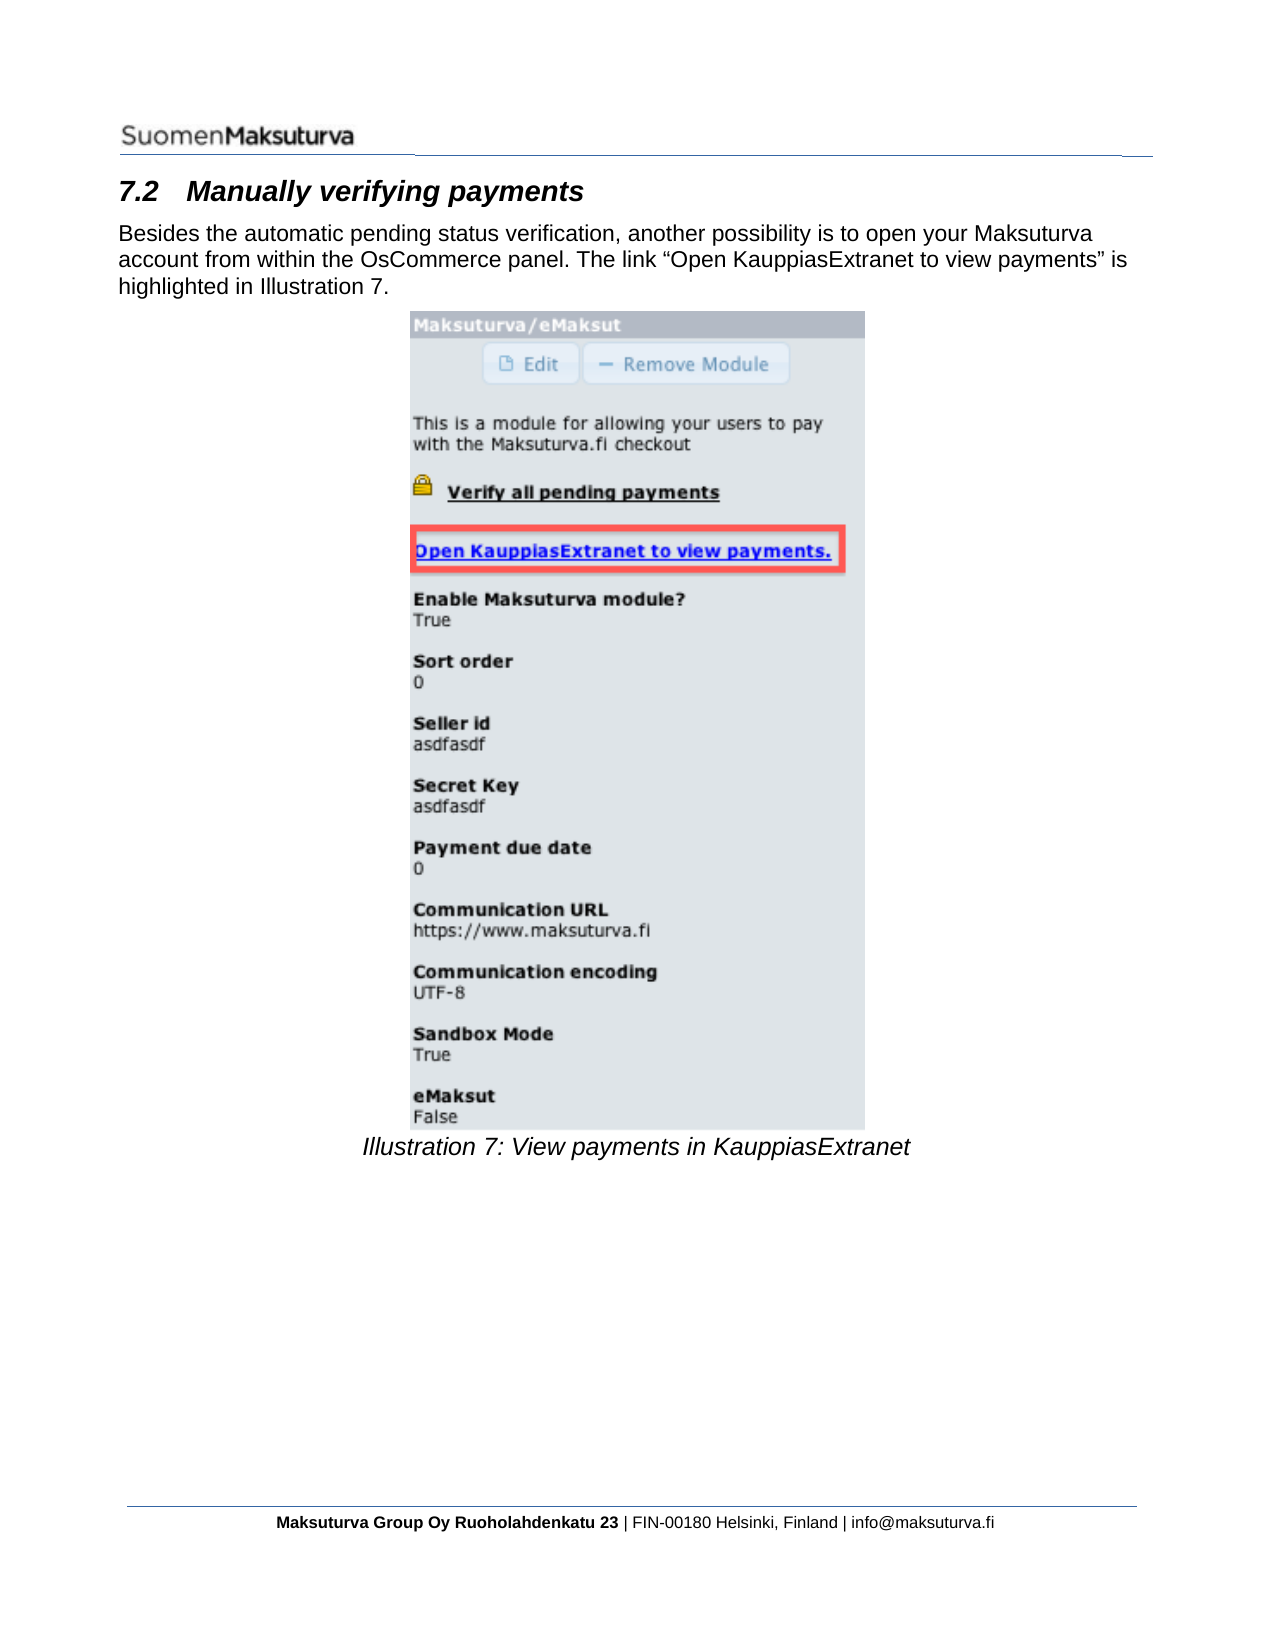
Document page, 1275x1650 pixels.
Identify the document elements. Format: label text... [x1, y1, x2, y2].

subtitle Manually verifying payments [118, 174, 1157, 207]
text Illustration 7: View payments in KauppiasExtranet [344, 324, 931, 1160]
text Besides the automatic pending status verification, another possibility is to open your Maksuturva account from within the OsCommerce panel. The link “Open KauppiasExtranet to view payments” is highlighted in Illustration 7. [118, 220, 1157, 299]
picture [410, 311, 865, 1132]
picture [120, 124, 358, 147]
